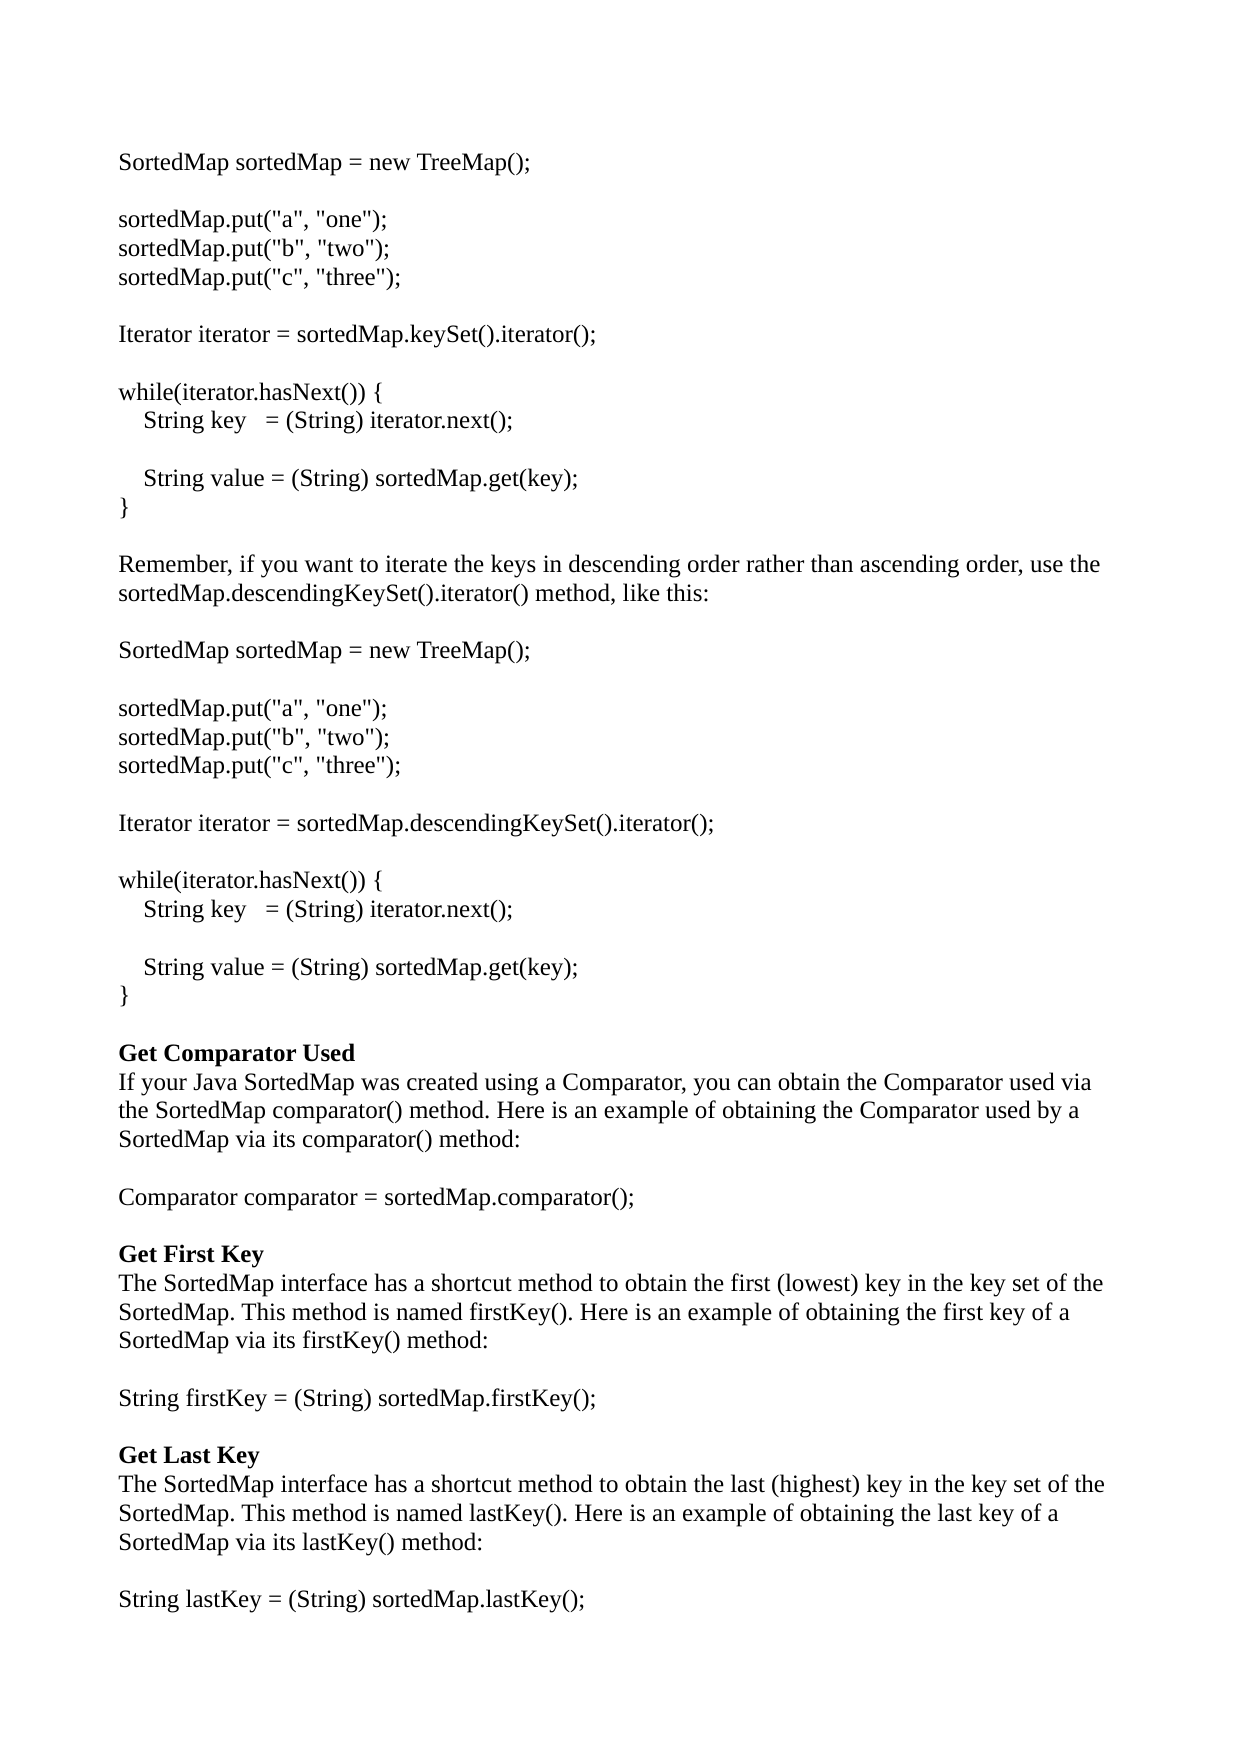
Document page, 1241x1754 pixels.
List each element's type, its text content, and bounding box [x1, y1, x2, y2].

text String firstKey = (String) sortedMap.firstKey(); [118, 1383, 1122, 1412]
text If your Java SortedMap was created using a Comparator, you can obtain the Comparator used via the SortedMap comparator() method. Here is an example of obtaining the Comparator used by a SortedMap via its comparator() method: [118, 1067, 1122, 1153]
text } [118, 981, 1122, 1009]
text Remember, if you want to iterate the keys in descending order rather than ascending order, use the sortedMap.descendingKeySet().iterator() method, like this: [118, 549, 1122, 607]
text SortedMap sortedMap = new TreeMap(); [118, 147, 1122, 176]
text String key = (String) iterator.next(); [118, 406, 1122, 434]
text Iterator iterator = sortedMap.descendingKeySet().iterator(); [118, 808, 1122, 837]
text The SortedMap interface has a shortcut method to obtain the last (highest) key in the key set of the SortedMap. This method is named lastKey(). Here is an example of obtaining the last key of a SortedMap via its lastKey() method: [118, 1469, 1122, 1556]
text Iterator iterator = sortedMap.keySet().iterator(); [118, 319, 1122, 348]
text String value = (String) sortedMap.get(key); [118, 952, 1122, 981]
text sortedMap.put("b", "two"); [118, 722, 1122, 751]
text Comparator comparator = sortedMap.comparator(); [118, 1182, 1122, 1211]
text String key = (String) iterator.next(); [118, 894, 1122, 923]
text Get Comparator Used [118, 1038, 1122, 1067]
text String lastKey = (String) sortedMap.lastKey(); [118, 1584, 1122, 1613]
text sortedMap.put("c", "three"); [118, 751, 1122, 779]
text Get Last Key [118, 1441, 1122, 1469]
text SortedMap sortedMap = new TreeMap(); [118, 636, 1122, 664]
text while(iterator.hasNext()) { [118, 866, 1122, 894]
text sortedMap.put("c", "three"); [118, 262, 1122, 291]
text } [118, 492, 1122, 521]
text sortedMap.put("b", "two"); [118, 233, 1122, 262]
text The SortedMap interface has a shortcut method to obtain the first (lowest) key in the key set of the SortedMap. This method is named firstKey(). Here is an example of obtaining the first key of a SortedMap via its firstKey() method: [118, 1268, 1122, 1354]
text sortedMap.put("a", "one"); [118, 204, 1122, 233]
text sortedMap.put("a", "one"); [118, 693, 1122, 722]
text String value = (String) sortedMap.get(key); [118, 463, 1122, 492]
text Get First Key [118, 1239, 1122, 1268]
text while(iterator.hasNext()) { [118, 377, 1122, 406]
